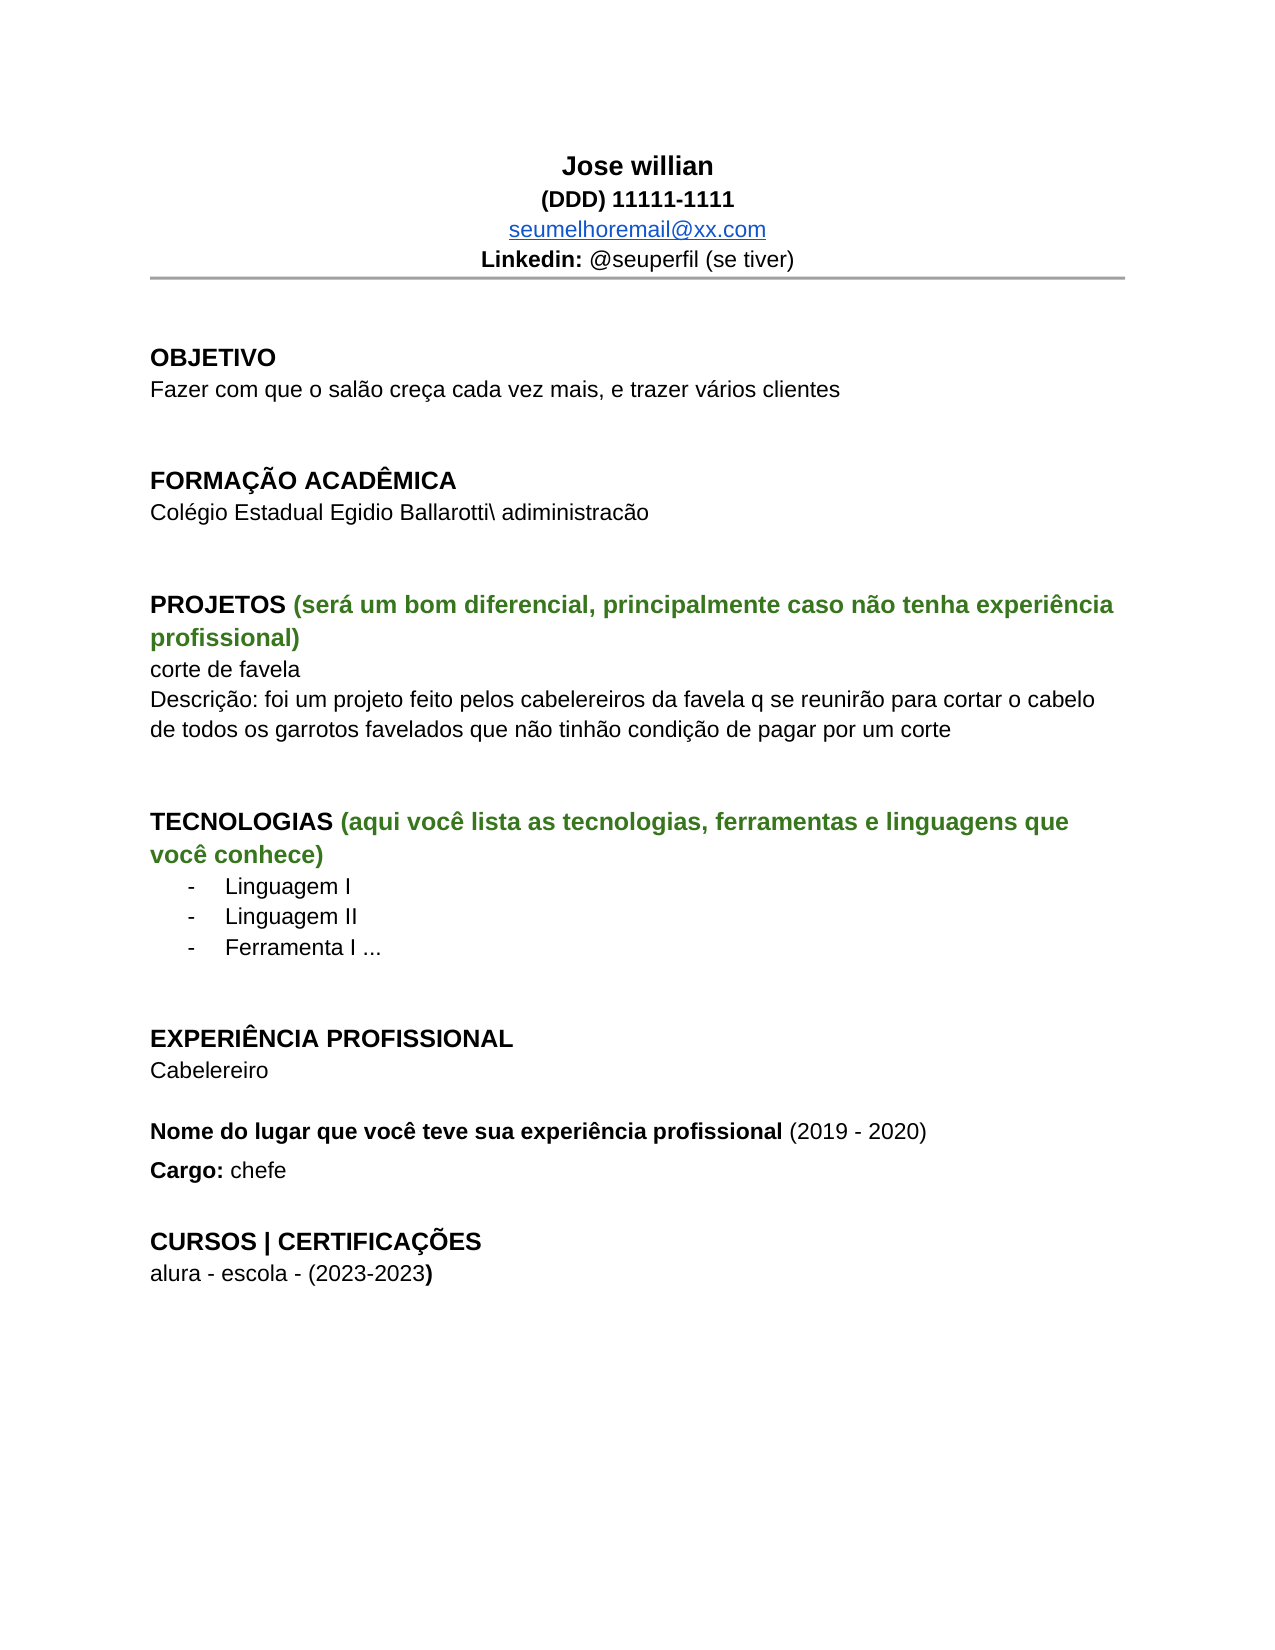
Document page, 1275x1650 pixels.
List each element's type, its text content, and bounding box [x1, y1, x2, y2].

text TECNOLOGIAS (aqui você lista as tecnologias, ferramentas e linguagens que você conhece) [150, 807, 1125, 869]
list Linguagem II [187, 903, 1125, 930]
text seumelhoremail@xx.com [150, 216, 1125, 242]
text Nome do lugar que você teve sua experiência profissional (2019 - 2020) [150, 1118, 1125, 1144]
text Linkedin: @seuperfil (se tiver) [150, 246, 1125, 273]
text Cargo: chefe [150, 1157, 1125, 1183]
text CURSOS | CERTIFICAÇÕES [150, 1227, 1125, 1256]
list Ferramenta I ... [187, 933, 1125, 960]
text PROJETOS (será um bom diferencial, principalmente caso não tenha experiência profissional) [150, 590, 1125, 652]
text corte de favela [150, 656, 1125, 682]
text Colégio Estadual Egidio Ballarotti\ adiministracão [150, 499, 1125, 526]
text (DDD) 11111-1111 [150, 186, 1125, 212]
text alura - escola - (2023-2023) [150, 1260, 1125, 1286]
text Fazer com que o salão creça cada vez mais, e trazer vários clientes [150, 376, 1125, 402]
text Descrição: foi um projeto feito pelos cabelereiros da favela q se reunirão para cortar o cabelo de todos os garrotos favelados que não tinhão condição de pagar por um corte [150, 686, 1125, 743]
text FORMAÇÃO ACADÊMICA [150, 466, 1125, 495]
text EXPERIÊNCIA PROFISSIONAL [150, 1024, 1125, 1053]
text OBJETIVO [150, 343, 1125, 371]
text Cabelereiro [150, 1057, 1125, 1083]
text Jose willian [150, 150, 1125, 181]
list Linguagem I [187, 873, 1125, 899]
